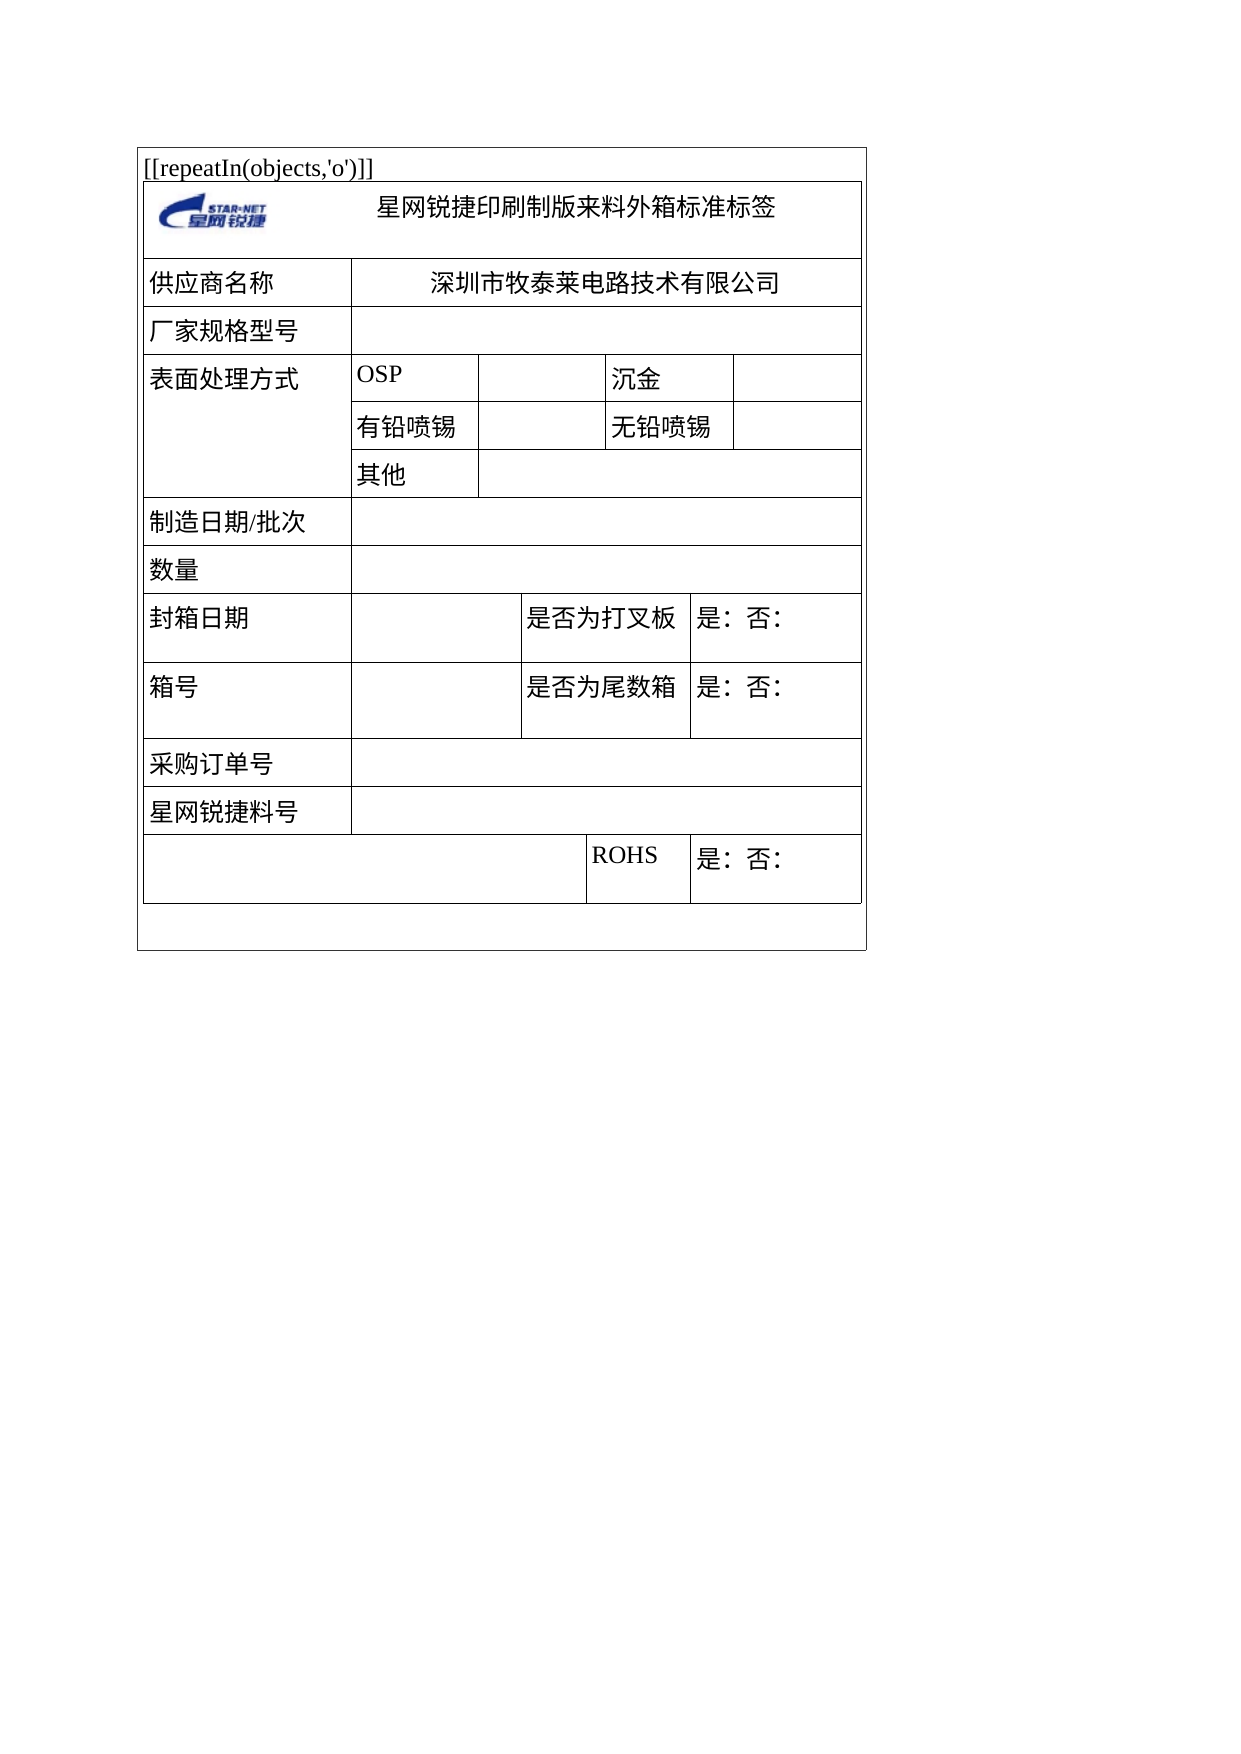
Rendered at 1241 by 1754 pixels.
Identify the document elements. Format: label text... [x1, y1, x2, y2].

table_cell ROHS [587, 835, 690, 903]
table_cell [734, 402, 861, 449]
table_cell [479, 355, 605, 401]
table_cell 供应商名称 [144, 259, 351, 306]
table_cell 星网锐捷料号 [144, 787, 351, 834]
table_header [[repeatIn(objects,'o')]] [138, 148, 866, 950]
table_cell 是否为尾数箱 [522, 663, 690, 738]
picture [158, 189, 298, 239]
table_cell [479, 402, 605, 449]
table_cell [352, 787, 861, 834]
table_cell [144, 835, 586, 903]
table_cell 无铅喷锡 [606, 402, 733, 449]
table_cell 制造日期/批次 [144, 498, 351, 545]
table_cell 是：否： [691, 663, 861, 738]
table_cell [352, 663, 521, 738]
table_cell 厂家规格型号 [144, 307, 351, 354]
table_cell [734, 355, 861, 401]
table_cell 数量 [144, 546, 351, 593]
table_cell 是否为打叉板 [522, 594, 690, 662]
table_cell 表面处理方式 [144, 355, 351, 497]
table_cell 封箱日期 [144, 594, 351, 662]
table_cell 其他 [352, 450, 478, 497]
table_cell [352, 594, 521, 662]
table_cell 深圳市牧泰莱电路技术有限公司 [352, 259, 861, 306]
table_cell [352, 307, 861, 354]
table_cell OSP [352, 355, 478, 401]
table_cell 采购订单号 [144, 739, 351, 786]
table_cell 沉金 [606, 355, 733, 401]
table_cell 是：否： [691, 835, 861, 903]
table_cell 箱号 [144, 663, 351, 738]
table_cell [479, 450, 861, 497]
table_cell [352, 498, 861, 545]
table_header 星网锐捷印刷制版来料外箱标准标签 [144, 182, 861, 258]
table_cell 有铅喷锡 [352, 402, 478, 449]
table_cell [352, 739, 861, 786]
table_cell [352, 546, 861, 593]
table_cell 是：否： [691, 594, 861, 662]
